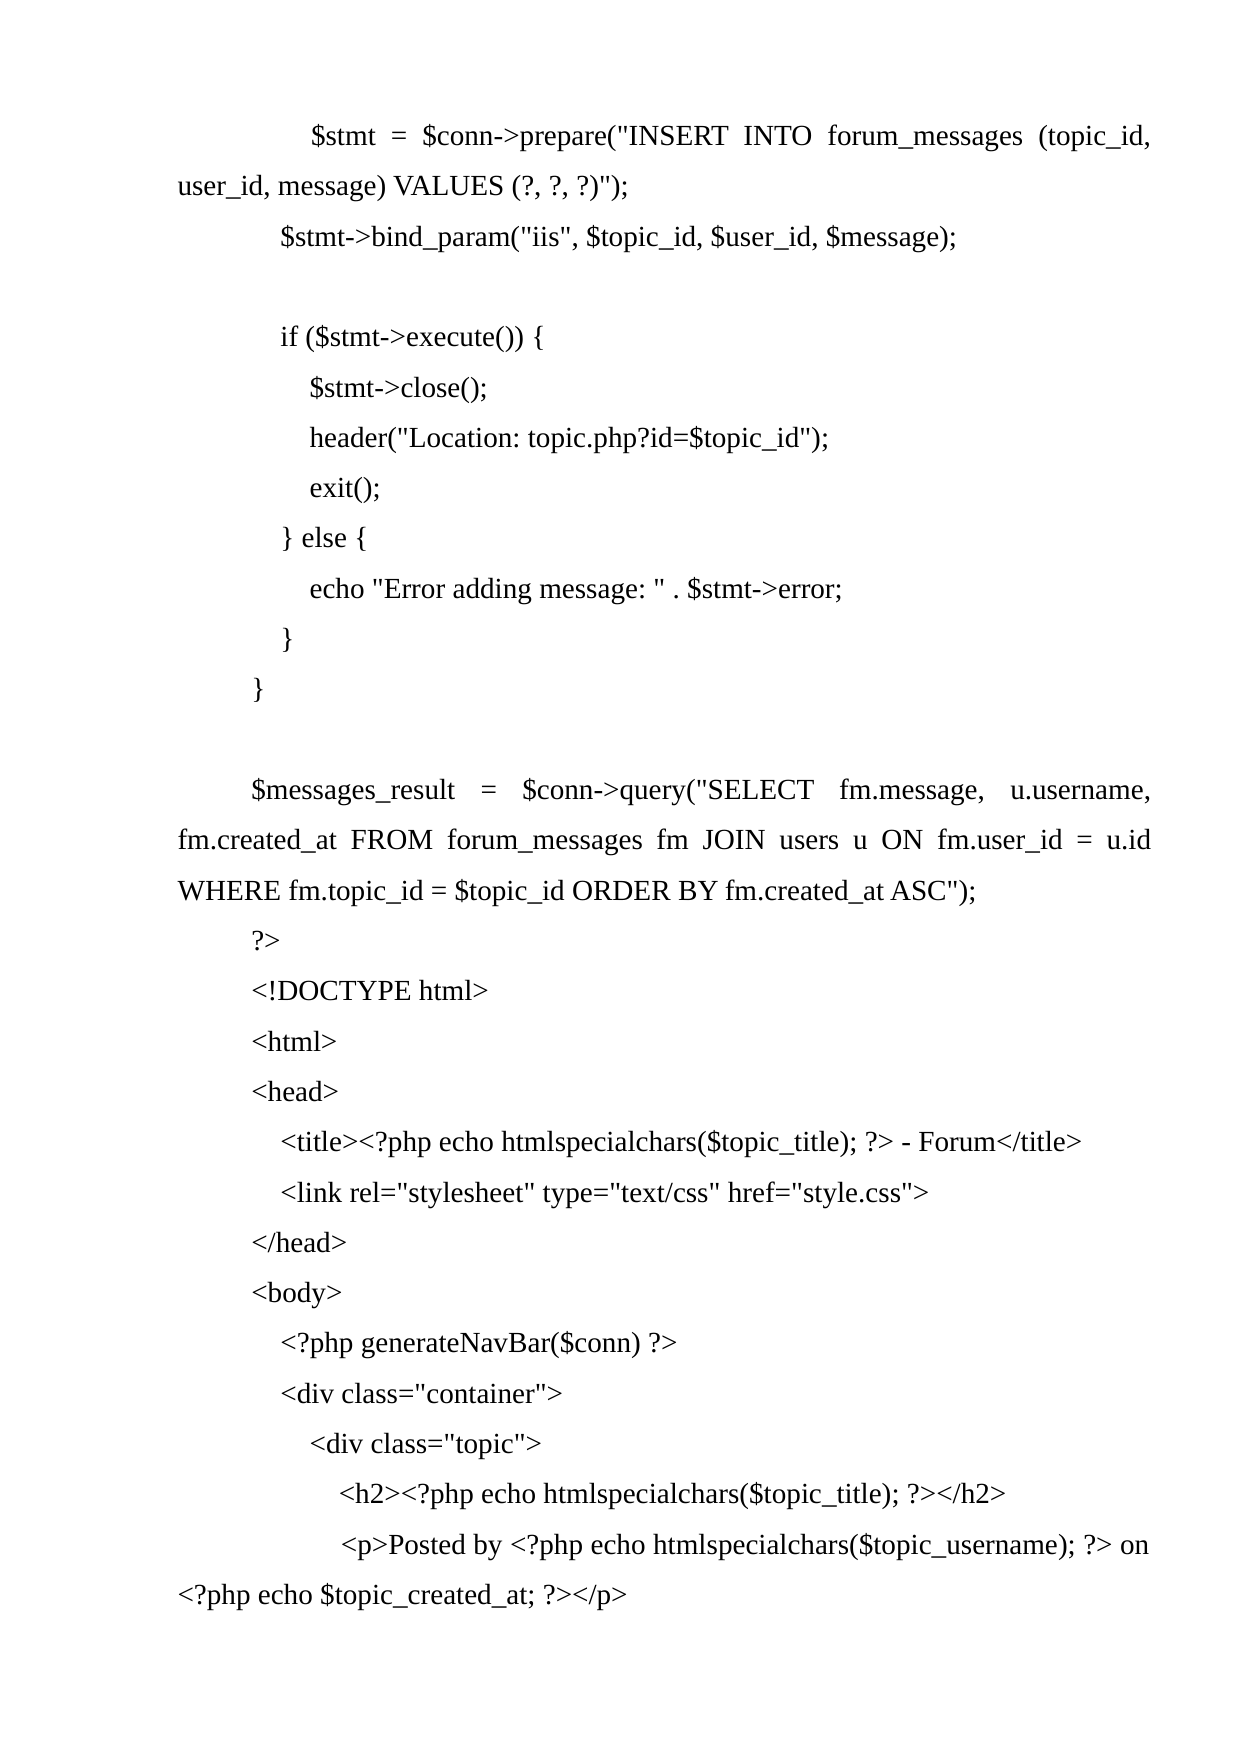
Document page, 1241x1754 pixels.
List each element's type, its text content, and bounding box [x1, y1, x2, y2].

text exit(); [177, 470, 1152, 504]
text $stmt = $conn->prepare("INSERT INTO forum_messages (topic_id, user_id, message) VALUES (?, ?, ?)"); [177, 118, 1152, 202]
text <body> [177, 1275, 1152, 1309]
text </head> [177, 1225, 1152, 1258]
text <p>Posted by <?php echo htmlspecialchars($topic_username); ?> on <?php echo $topic_created_at; ?></p> [177, 1527, 1152, 1611]
text <!DOCTYPE html> [177, 973, 1152, 1007]
text <link rel="stylesheet" type="text/css" href="style.css"> [177, 1175, 1152, 1208]
text echo "Error adding message: " . $stmt->error; [177, 571, 1152, 604]
text <title><?php echo htmlspecialchars($topic_title); ?> - Forum</title> [177, 1124, 1152, 1158]
text <html> [177, 1024, 1152, 1057]
text $stmt->bind_param("iis", $topic_id, $user_id, $message); [177, 219, 1152, 252]
text $messages_result = $conn->query("SELECT fm.message, u.username, fm.created_at FROM forum_messages fm JOIN users u ON fm.user_id = u.id WHERE fm.topic_id = $topic_id ORDER BY fm.created_at ASC"); [177, 772, 1152, 906]
text header("Location: topic.php?id=$topic_id"); [177, 420, 1152, 453]
text $stmt->close(); [177, 370, 1152, 403]
text ?> [177, 923, 1152, 957]
text <head> [177, 1074, 1152, 1108]
text } [177, 672, 1152, 705]
text } [177, 621, 1152, 655]
text <h2><?php echo htmlspecialchars($topic_title); ?></h2> [177, 1477, 1152, 1510]
text } else { [177, 521, 1152, 554]
text <div class="topic"> [177, 1426, 1152, 1460]
text if ($stmt->execute()) { [177, 319, 1152, 353]
text <?php generateNavBar($conn) ?> [177, 1326, 1152, 1359]
text <div class="container"> [177, 1376, 1152, 1409]
